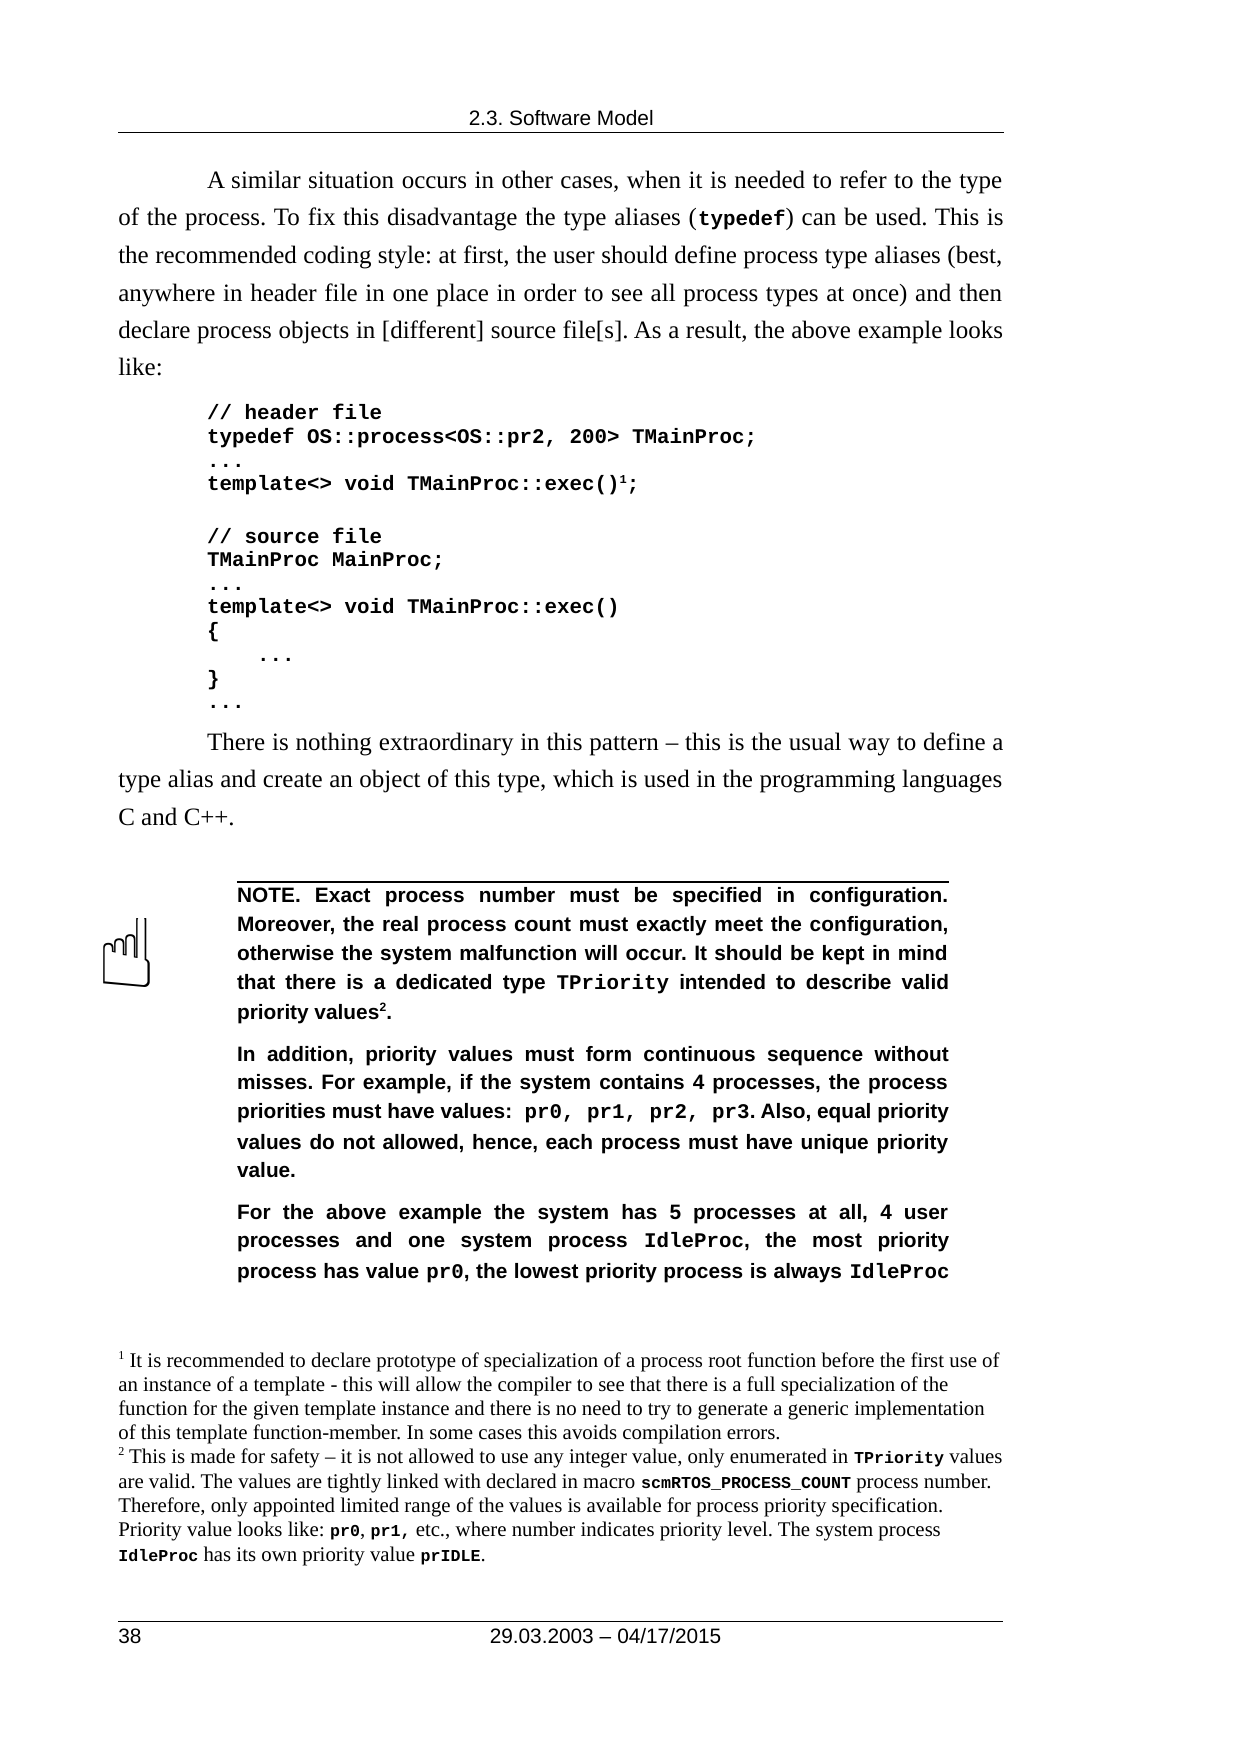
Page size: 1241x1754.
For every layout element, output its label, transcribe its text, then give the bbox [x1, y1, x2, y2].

text There is nothing extraordinary in this pattern – this is the usual way to define a type alias and create an object of this type, which is used in the programming languages C and С+⁠+. [118, 727, 1004, 831]
text ... [118, 449, 1004, 473]
text // source file [118, 526, 1004, 549]
text In addition, priority values must form continuous sequence without misses. For example, if the system contains 4 processes, the process priorities must have values: pr0, pr1, pr2, pr3. Also, equal priority values do not allowed, hence, each process must have unique priority value. [237, 1041, 949, 1182]
text template<> void TMainProc::exec() [118, 597, 1004, 620]
text { [118, 620, 1004, 644]
text ... [118, 573, 1004, 597]
text NOTE. Exact process number must be specified in configuration. Moreover, the real process count must exactly meet the configuration, otherwise the system malfunction will occur. It should be kept in mind that there is a dedicated type TPriority intended to describe valid priority values. [237, 883, 949, 1024]
text ... [118, 644, 1004, 667]
text ... [118, 691, 1004, 715]
text This is made for safety – it is not allowed to use any integer value, only enumerated in TPriority values are valid. The values are tightly linked with declared in macro scmRTOS_PROCESS_COUNT process number. Therefore, only appointed limited range of the values is available for process priority specification. Priority value looks like: pr0, pr1, etc., where number indicates priority level. The system process IdleProc has its own priority value prIDLE. [118, 1444, 1004, 1566]
text typedef OS::process<OS::pr2, 200> TMainProc; [118, 426, 1004, 449]
text // header file [118, 402, 1004, 426]
text template<> void TMainProc::exec(); [118, 473, 1004, 497]
text It is recommended to declare prototype of specialization of a process root function before the first use of an instance of a template - this will allow the compiler to see that there is a full specialization of the function for the given template instance and there is no need to try to generate a generic implementation of this template function-member. In some cases this avoids compilation errors. [118, 1348, 1004, 1444]
text A similar situation occurs in other cases, when it is needed to refer to the type of the process. To fix this disadvantage the type aliases (typedef) can be used. This is the recommended coding style: at first, the user should define process type aliases (best, anywhere in header file in one place in order to see all process types at once) and then declare process objects in [different] source file[s]. As a result, the above example looks like: [118, 165, 1004, 381]
text TMainProc MainProc; [118, 549, 1004, 573]
text } [118, 667, 1004, 691]
text For the above example the system has 5 processes at all, 4 user processes and one system process IdleProc, the most priority process has value pr0, the lowest priority process is always IdleProc [237, 1199, 949, 1285]
text  [96, 918, 188, 1004]
